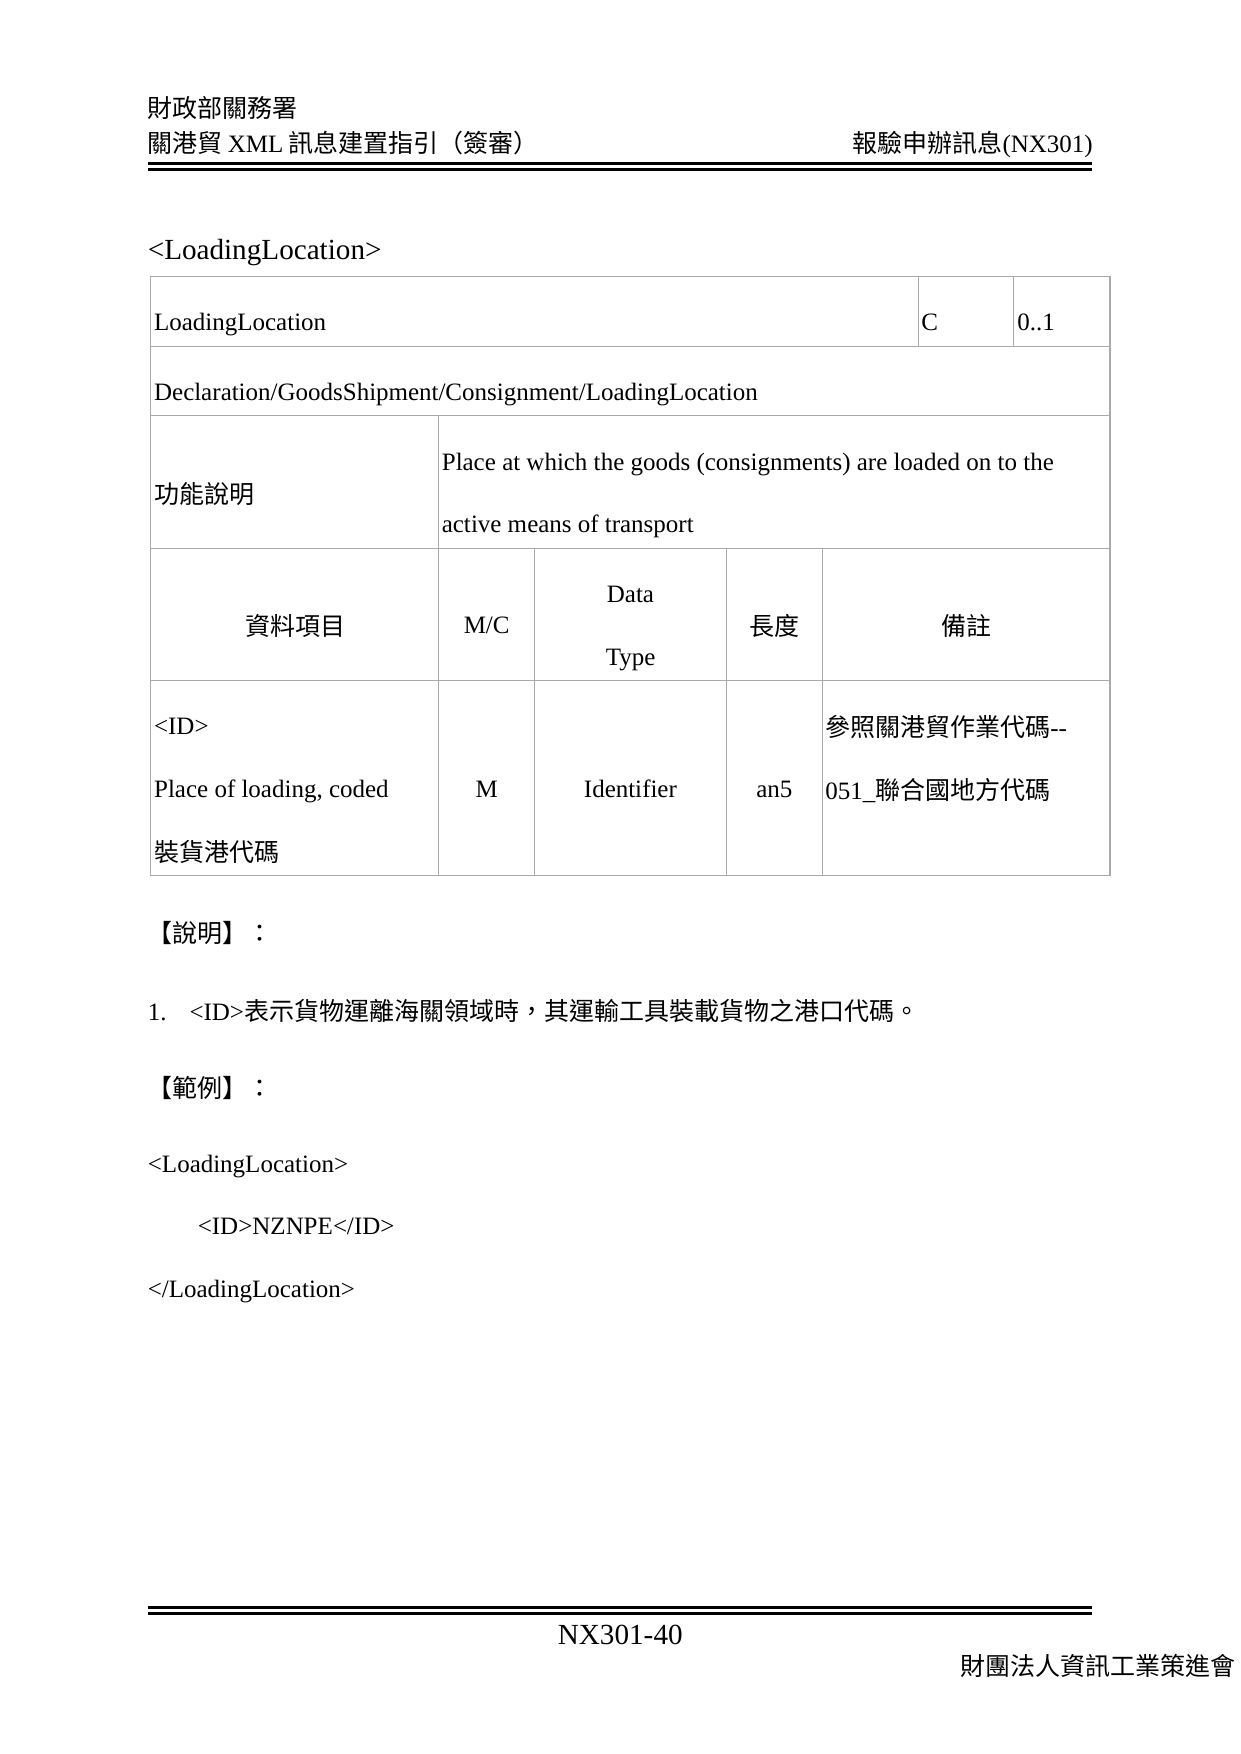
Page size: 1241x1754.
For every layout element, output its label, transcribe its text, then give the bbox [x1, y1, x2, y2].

table_cell 資料項目 [151, 549, 438, 680]
subtitle </LoadingLocation> [148, 1247, 1092, 1309]
table_cell an5 [727, 681, 822, 875]
table_cell Declaration/GoodsShipment/Consignment/LoadingLocation [151, 347, 1109, 415]
table_cell Place at which the goods (consignments) are loaded on to the active means of transport [439, 416, 1109, 548]
table_cell Data Type [535, 549, 726, 680]
table_cell 備註 [823, 549, 1109, 680]
table_cell 參照關港貿作業代碼--051_聯合國地方代碼 [823, 681, 1109, 875]
subtitle <LoadingLocation> [148, 1122, 1092, 1184]
table_header 0..1 [1014, 277, 1109, 346]
table_header LoadingLocation [151, 277, 918, 346]
table_cell M [439, 681, 534, 875]
table_cell 長度 [727, 549, 822, 680]
list <ID>表示貨物運離海關領域時，其運輸工具裝載貨物之港口代碼。 [148, 967, 1092, 1030]
table_cell Identifier [535, 681, 726, 875]
subtitle <LoadingLocation> [148, 207, 1092, 269]
text 【說明】： [148, 890, 1092, 953]
table_cell <ID> Place of loading, coded 裝貨港代碼 [151, 681, 438, 875]
table_cell M/C [439, 549, 534, 680]
table_header C [919, 277, 1013, 346]
text <ID>NZNPE</ID> [148, 1184, 1092, 1247]
table_cell 功能說明 [151, 416, 438, 548]
text 【範例】： [148, 1044, 1092, 1107]
